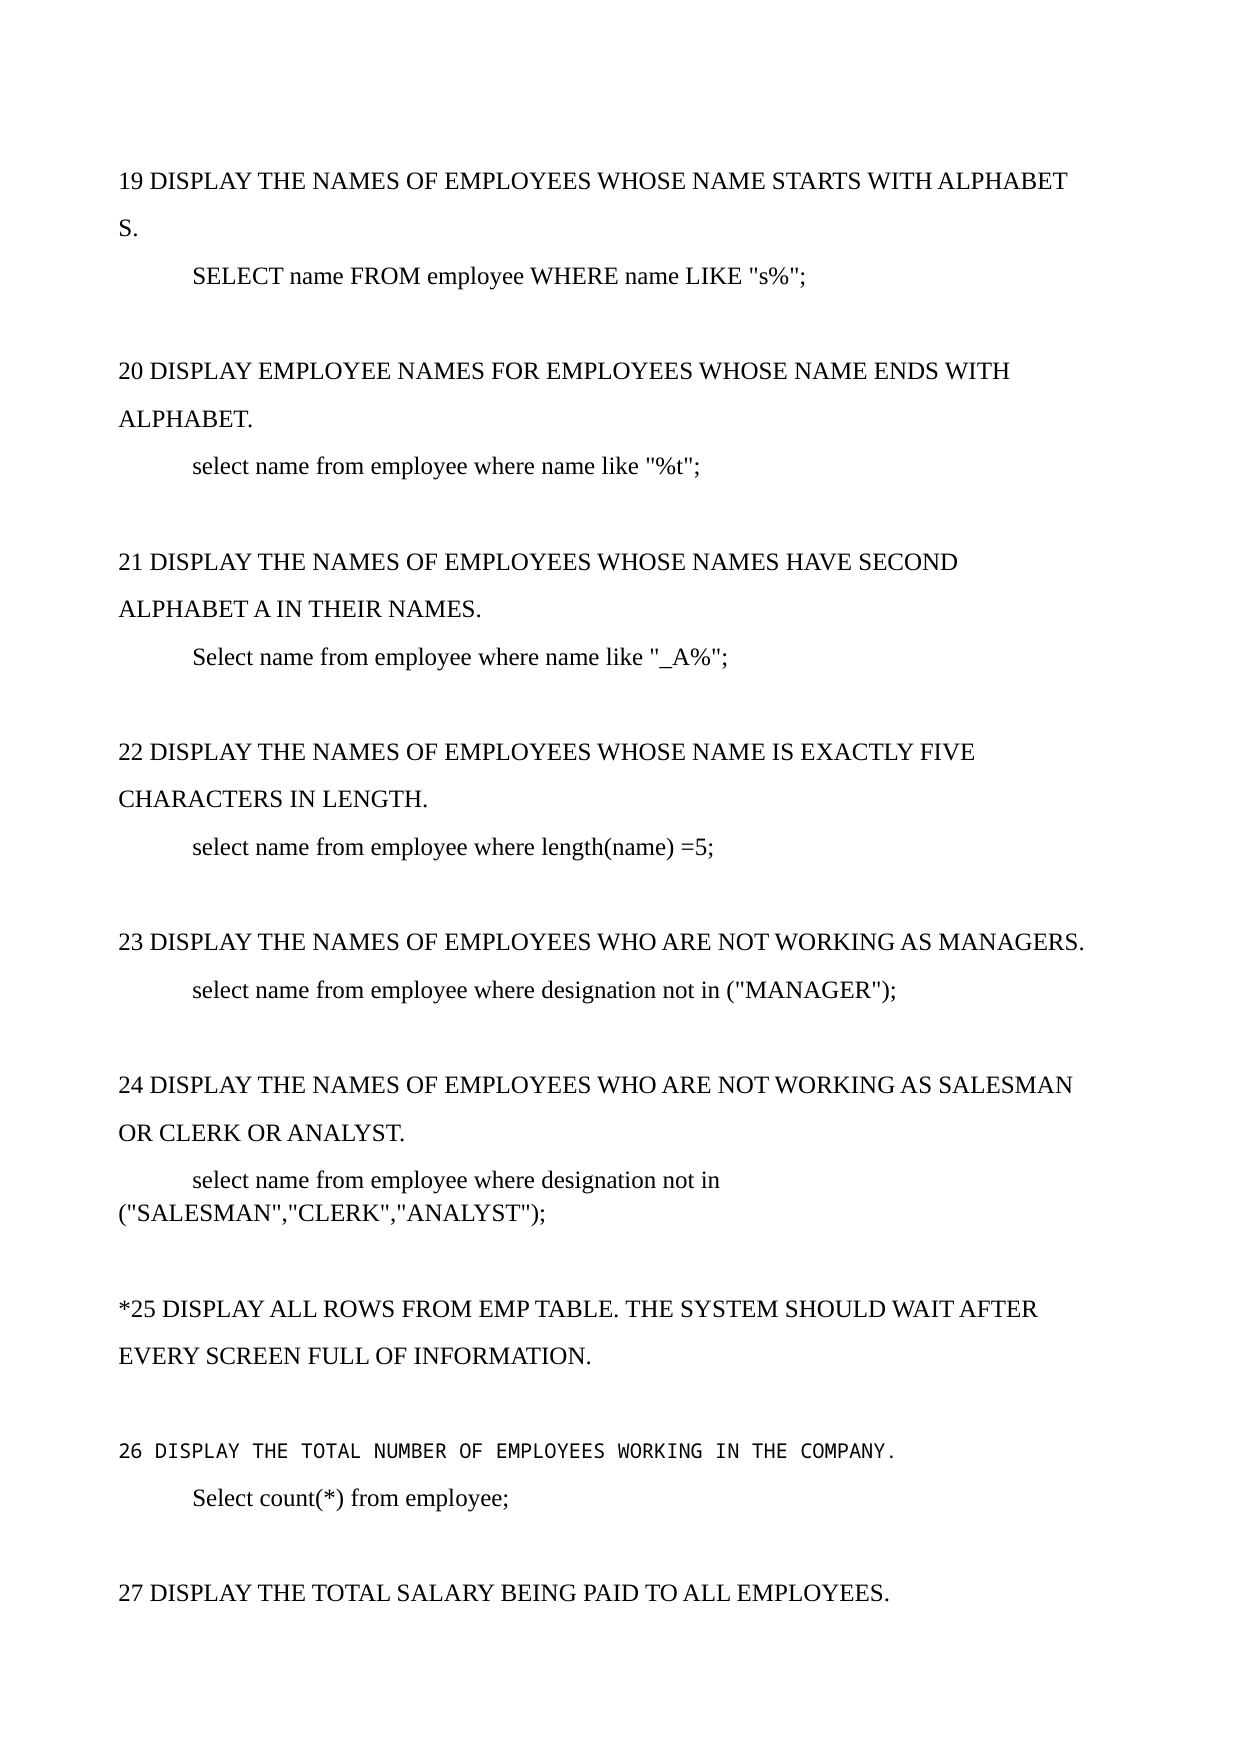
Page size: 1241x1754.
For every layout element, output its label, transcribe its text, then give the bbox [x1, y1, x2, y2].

text 22 DISPLAY THE NAMES OF EMPLOYEES WHOSE NAME IS EXACTLY FIVE [118, 737, 1122, 766]
text select name from employee where length(name) =5; [118, 832, 1122, 861]
text select name from employee where name like "%t"; [118, 451, 1122, 480]
text Select name from employee where name like "_A%"; [118, 642, 1122, 671]
text select name from employee where designation not in ("MANAGER"); [118, 975, 1122, 1004]
text SELECT name FROM employee WHERE name LIKE "s%"; [118, 261, 1122, 290]
text 27 DISPLAY THE TOTAL SALARY BEING PAID TO ALL EMPLOYEES. [118, 1578, 1122, 1607]
text 23 DISPLAY THE NAMES OF EMPLOYEES WHO ARE NOT WORKING AS MANAGERS. [118, 927, 1122, 956]
text EVERY SCREEN FULL OF INFORMATION. [118, 1341, 1122, 1370]
text 21 DISPLAY THE NAMES OF EMPLOYEES WHOSE NAMES HAVE SECOND [118, 547, 1122, 575]
text CHARACTERS IN LENGTH. [118, 784, 1122, 813]
text 20 DISPLAY EMPLOYEE NAMES FOR EMPLOYEES WHOSE NAME ENDS WITH [118, 356, 1122, 385]
text 24 DISPLAY THE NAMES OF EMPLOYEES WHO ARE NOT WORKING AS SALESMAN [118, 1070, 1122, 1099]
text select name from employee where designation not in ("SALESMAN","CLERK","ANALYST"); [118, 1165, 1122, 1227]
text ALPHABET A IN THEIR NAMES. [118, 594, 1122, 623]
text S. [118, 213, 1122, 242]
text Select count(*) from employee; [118, 1483, 1122, 1512]
text 26 DISPLAY THE TOTAL NUMBER OF EMPLOYEES WORKING IN THE COMPANY. [118, 1436, 1122, 1464]
text 19 DISPLAY THE NAMES OF EMPLOYEES WHOSE NAME STARTS WITH ALPHABET [118, 166, 1122, 194]
text *25 DISPLAY ALL ROWS FROM EMP TABLE. THE SYSTEM SHOULD WAIT AFTER [118, 1294, 1122, 1322]
text ALPHABET. [118, 404, 1122, 432]
text OR CLERK OR ANALYST. [118, 1118, 1122, 1147]
